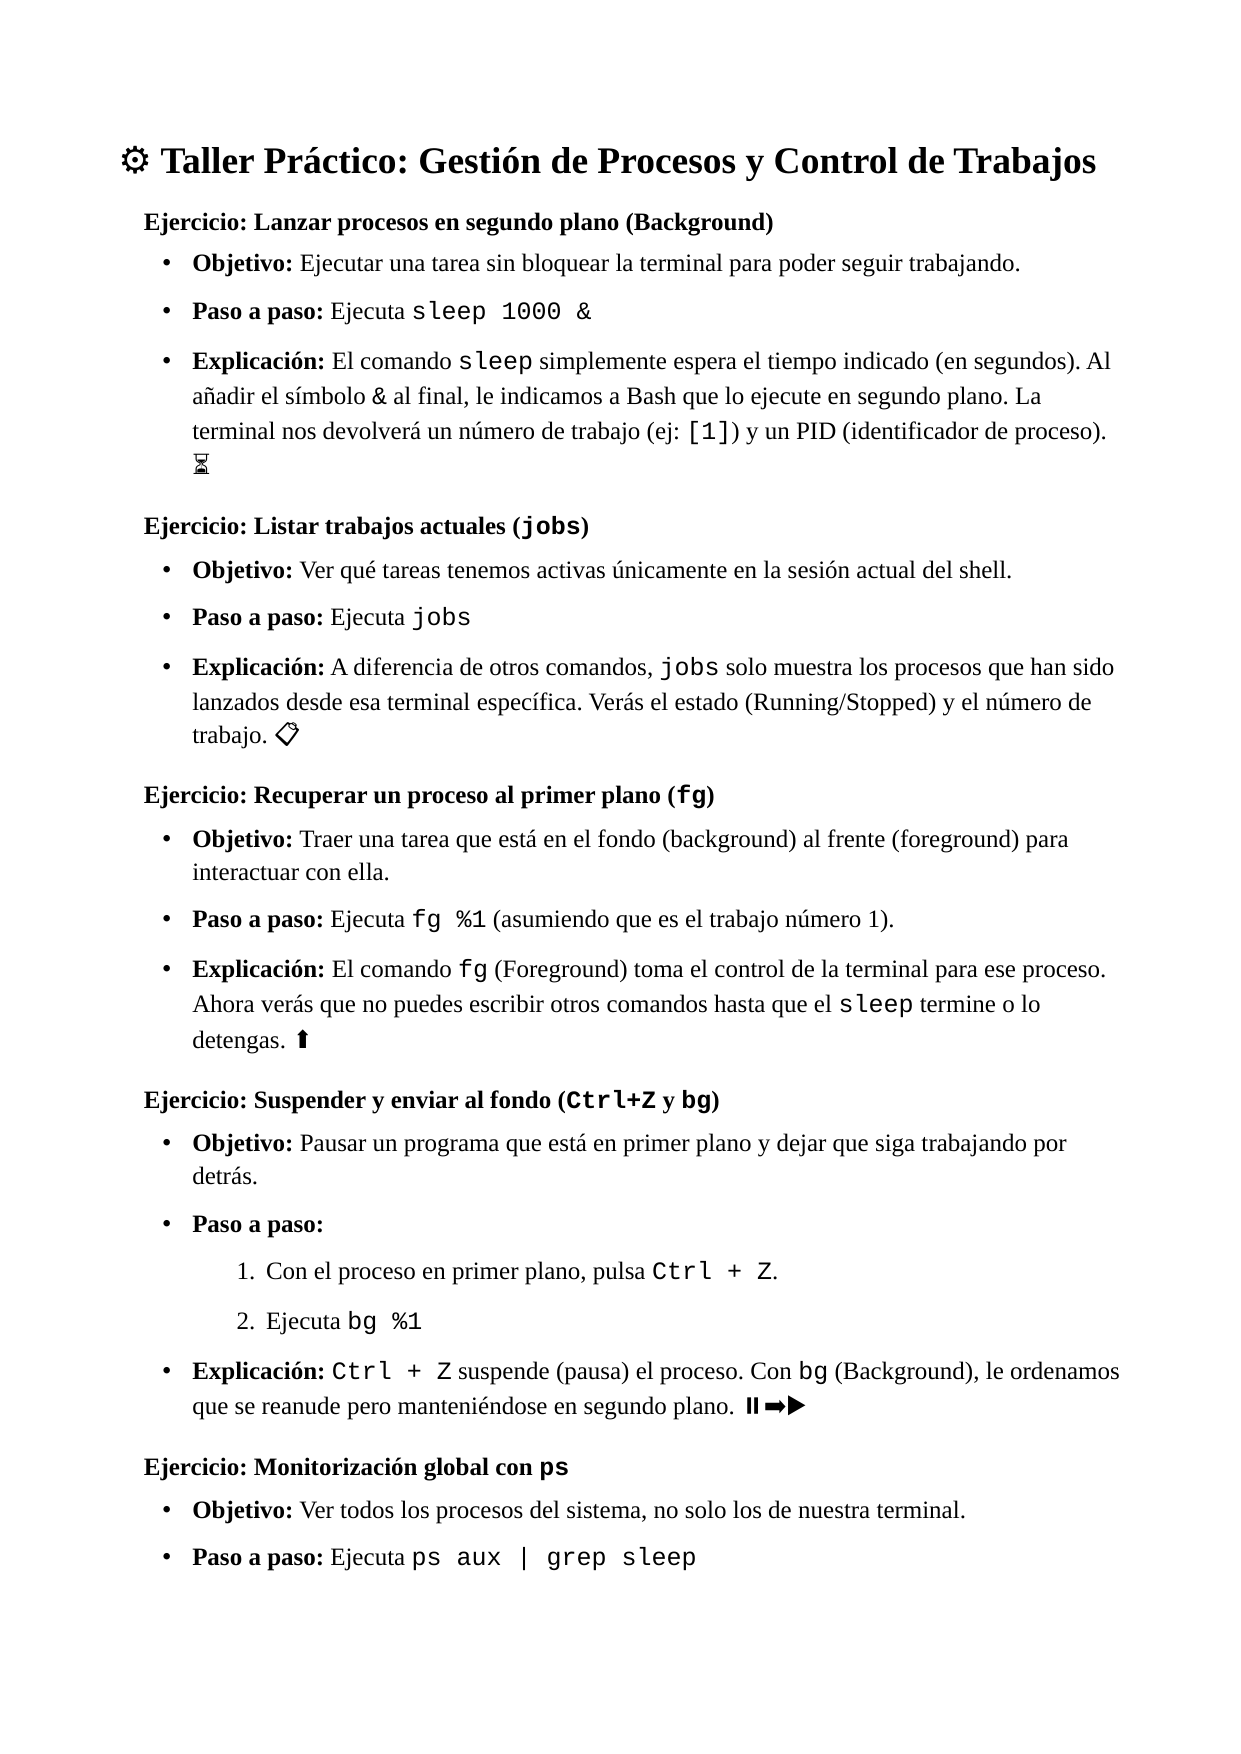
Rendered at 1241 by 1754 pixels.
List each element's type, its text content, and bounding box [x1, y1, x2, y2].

subtitle 📝 Ejercicio: Listar trabajos actuales (jobs) [118, 511, 1122, 542]
subtitle 📝 Ejercicio: Recuperar un proceso al primer plano (fg) [118, 781, 1122, 811]
subtitle 📝 Ejercicio: Lanzar procesos en segundo plano (Background) [118, 207, 1122, 236]
list Objetivo: Traer una tarea que está en el fondo (background) al frente (foreground) para interactuar con ella. [162, 824, 1122, 886]
list Explicación: El comando sleep simplemente espera el tiempo indicado (en segundos). Al añadir el símbolo & al final, le indicamos a Bash que lo ejecute en segundo plano. La terminal nos devolverá un número de trabajo (ej: [1]) y un PID (identificador de proceso). ⏳ [162, 346, 1122, 480]
list Objetivo: Pausar un programa que está en primer plano y dejar que siga trabajando por detrás. [162, 1128, 1122, 1190]
list Paso a paso: Ejecuta jobs [162, 602, 1122, 633]
list Ejecuta bg %1 [236, 1306, 1122, 1337]
list Paso a paso: Ejecuta ps aux | grep sleep [162, 1542, 1122, 1573]
list Explicación: A diferencia de otros comandos, jobs solo muestra los procesos que han sido lanzados desde esa terminal específica. Verás el estado (Running/Stopped) y el número de trabajo. 📋 [162, 652, 1122, 749]
list Objetivo: Ver qué tareas tenemos activas únicamente en la sesión actual del shell. [162, 555, 1122, 583]
list Paso a paso: [162, 1209, 1122, 1237]
list Con el proceso en primer plano, pulsa Ctrl + Z. [236, 1256, 1122, 1287]
list Explicación: Ctrl + Z suspende (pausa) el proceso. Con bg (Background), le ordenamos que se reanude pero manteniéndose en segundo plano. ⏸️➡️▶️ [162, 1356, 1122, 1420]
list Objetivo: Ver todos los procesos del sistema, no solo los de nuestra terminal. [162, 1495, 1122, 1524]
subtitle 📝 Ejercicio: Monitorización global con ps [118, 1452, 1122, 1482]
subtitle 📝 Ejercicio: Suspender y enviar al fondo (Ctrl+Z y bg) [118, 1085, 1122, 1116]
list Explicación: El comando fg (Foreground) toma el control de la terminal para ese proceso. Ahora verás que no puedes escribir otros comandos hasta que el sleep termine o lo detengas. ⬆️ [162, 954, 1122, 1053]
list Objetivo: Ejecutar una tarea sin bloquear la terminal para poder seguir trabajando. [162, 248, 1122, 277]
list Paso a paso: Ejecuta sleep 1000 & [162, 296, 1122, 327]
list Paso a paso: Ejecuta fg %1 (asumiendo que es el trabajo número 1). [162, 904, 1122, 935]
subtitle ⚙️ Taller Práctico: Gestión de Procesos y Control de Trabajos [118, 139, 1122, 182]
